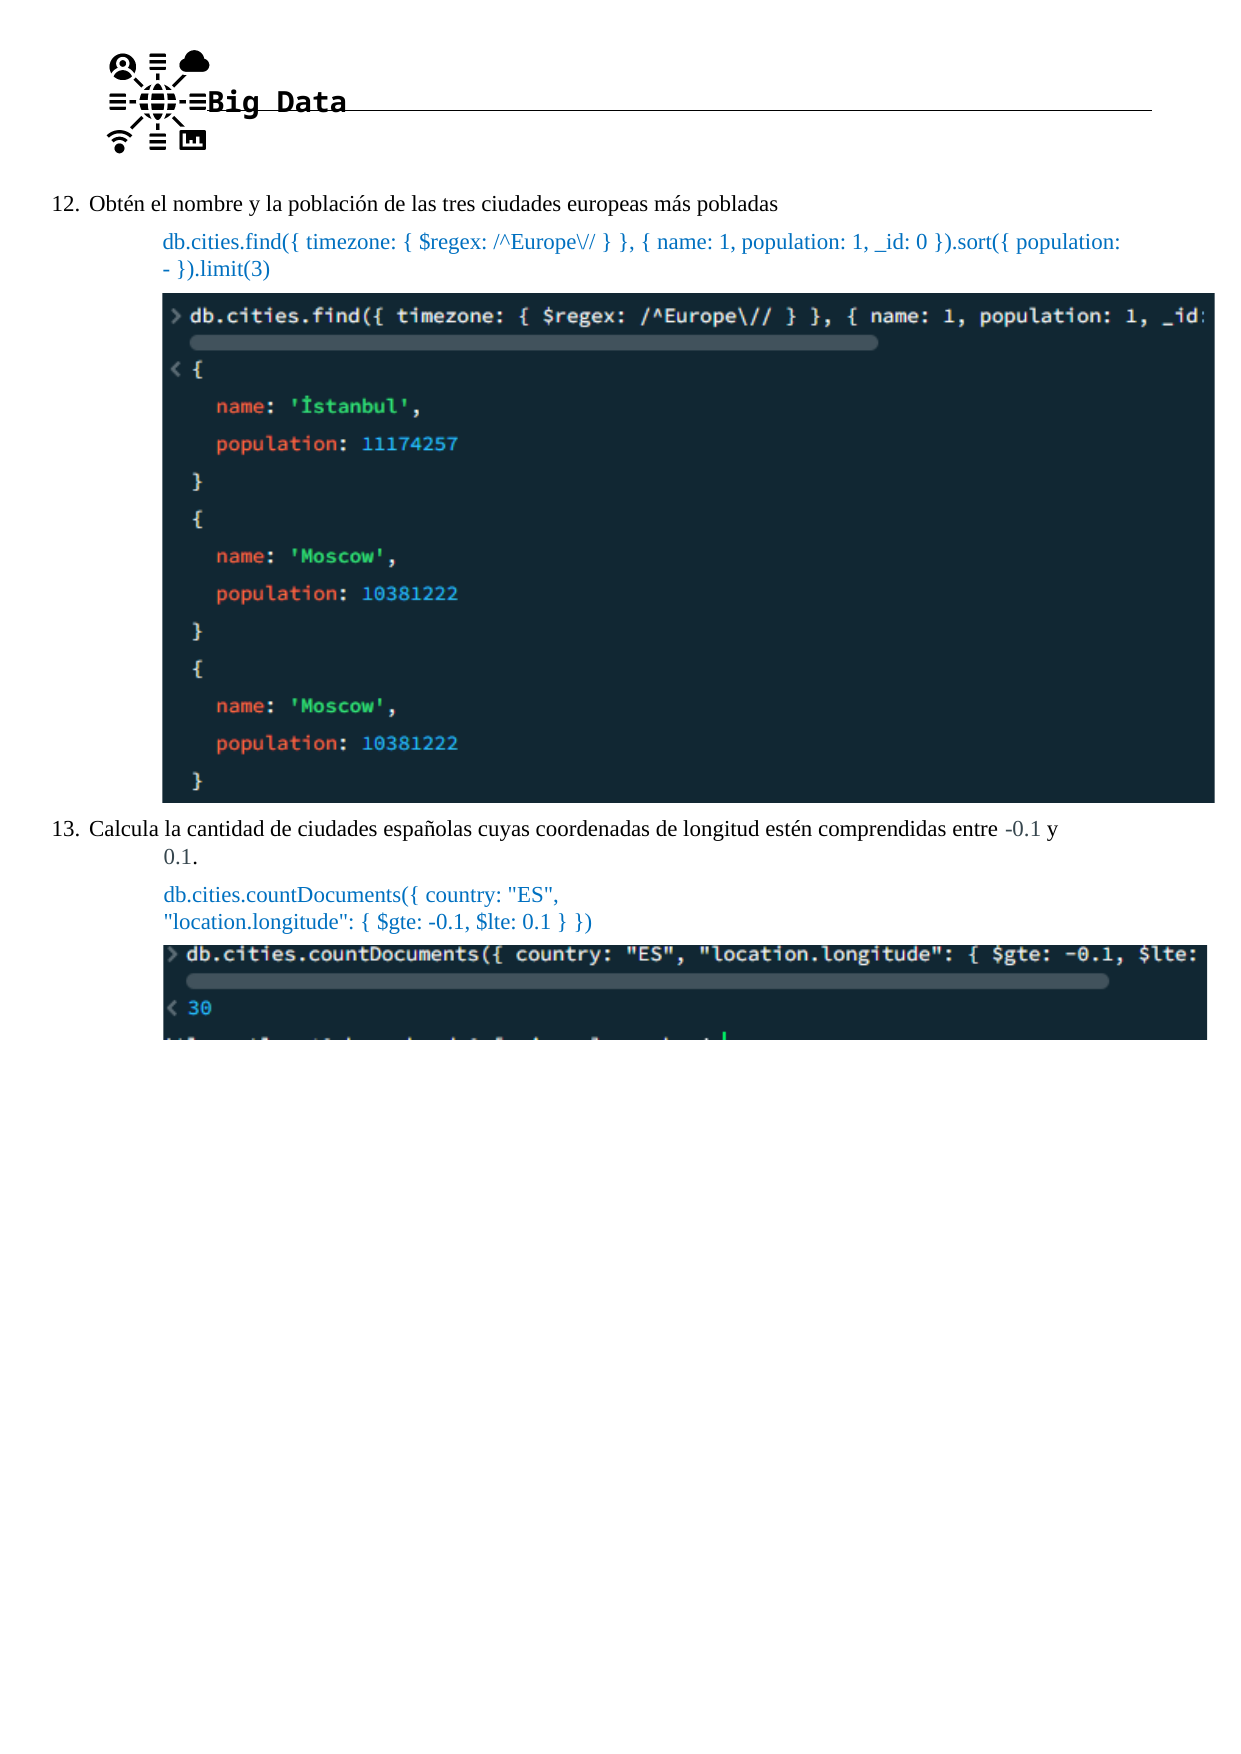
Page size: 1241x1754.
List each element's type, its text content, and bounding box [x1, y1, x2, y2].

text db.cities.find({ timezone: { $regex: /^Europe\// } }, { name: 1, population: 1, _id: 0 }).sort({ population: - }).limit(3) [162, 228, 1141, 282]
list Obtén el nombre y la población de las tres ciudades europeas más pobladas [51, 190, 1141, 216]
list Calcula la cantidad de ciudades españolas cuyas coordenadas de longitud estén comprendidas entre -0.1 y [51, 815, 1141, 841]
text db.cities.countDocuments({ country: "ES", "location.longitude": { $gte: -0.1, $lte: 0.1 } }) [163, 881, 689, 934]
text 0.1. [163, 843, 689, 869]
